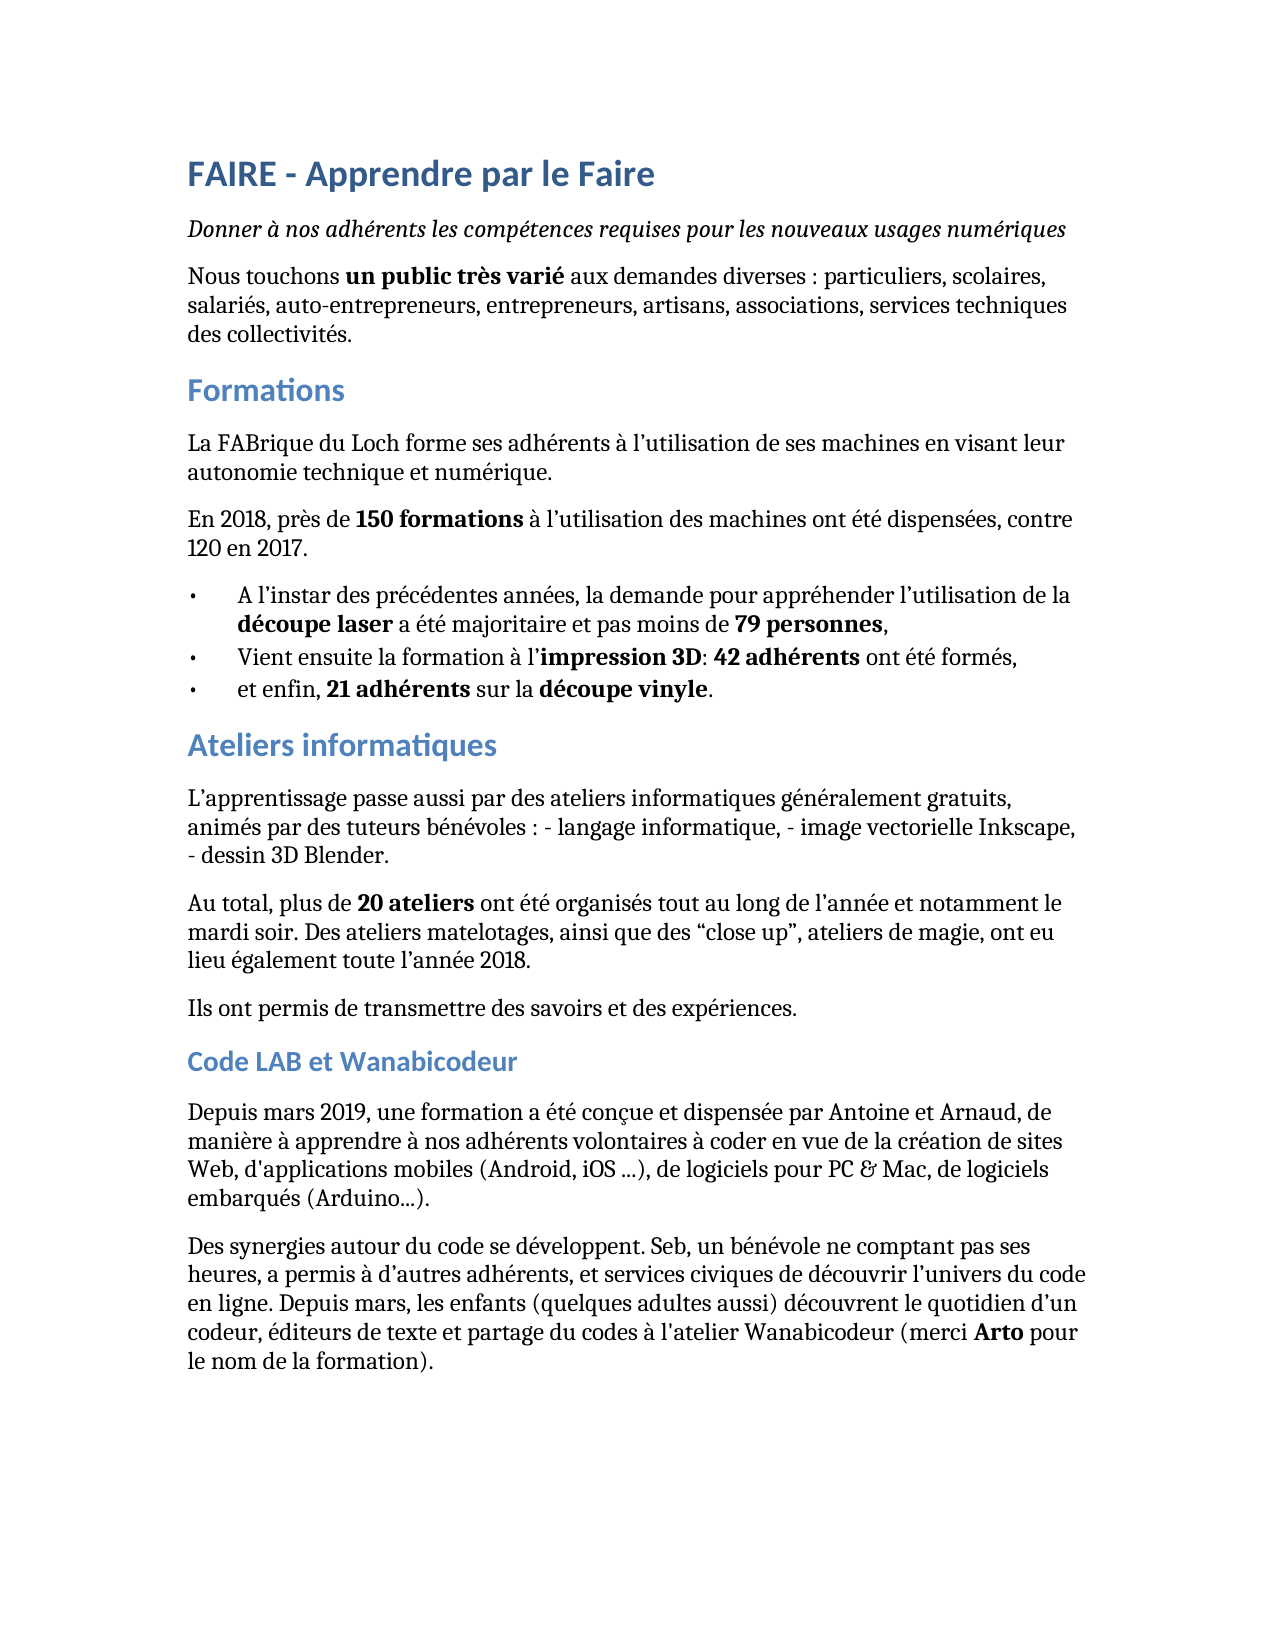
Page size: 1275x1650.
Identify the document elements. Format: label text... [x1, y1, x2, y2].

text Nous touchons un public très varié aux demandes diverses : particuliers, scolaires, salariés, auto-entrepreneurs, entrepreneurs, artisans, associations, services techniques des collectivités. [187, 262, 1087, 348]
text Depuis mars 2019, une formation a été conçue et dispensée par Antoine et Arnaud, de manière à apprendre à nos adhérents volontaires à coder en vue de la création de sites Web, d'applications mobiles (Android, iOS ...), de logiciels pour PC & Mac, de logiciels embarqués (Arduino...). [187, 1098, 1087, 1213]
subtitle FAIRE - Apprendre par le Faire [187, 150, 1087, 196]
list A l’instar des précédentes années, la demande pour appréhender l’utilisation de la découpe laser a été majoritaire et pas moins de 79 personnes, [187, 581, 1087, 639]
subtitle Ateliers informatiques [187, 724, 1087, 765]
text Donner à nos adhérents les compétences requises pour les nouveaux usages numériques [187, 214, 1087, 243]
text La FABrique du Loch forme ses adhérents à l’utilisation de ses machines en visant leur autonomie technique et numérique. [187, 429, 1087, 486]
list Vient ensuite la formation à l’impression 3D: 42 adhérents ont été formés, [187, 642, 1087, 671]
subtitle Formations [187, 369, 1087, 410]
text Au total, plus de 20 ateliers ont été organisés tout au long de l’année et notamment le mardi soir. Des ateliers matelotages, ainsi que des “close up”, ateliers de magie, ont eu lieu également toute l’année 2018. [187, 889, 1087, 975]
list et enfin, 21 adhérents sur la découpe vinyle. [187, 675, 1087, 704]
subtitle Code LAB et Wanabicodeur [187, 1043, 1087, 1079]
text Des synergies autour du code se développent. Seb, un bénévole ne comptant pas ses heures, a permis à d’autres adhérents, et services civiques de découvrir l’univers du code en ligne. Depuis mars, les enfants (quelques adultes aussi) découvrent le quotidien d’un codeur, éditeurs de texte et partage du codes à l'atelier Wanabicodeur (merci Arto pour le nom de la formation). [187, 1232, 1087, 1375]
text En 2018, près de 150 formations à l’utilisation des machines ont été dispensées, contre 120 en 2017. [187, 505, 1087, 562]
text Ils ont permis de transmettre des savoirs et des expériences. [187, 994, 1087, 1023]
text L’apprentissage passe aussi par des ateliers informatiques généralement gratuits, animés par des tuteurs bénévoles : - langage informatique, - image vectorielle Inkscape, - dessin 3D Blender. [187, 784, 1087, 870]
